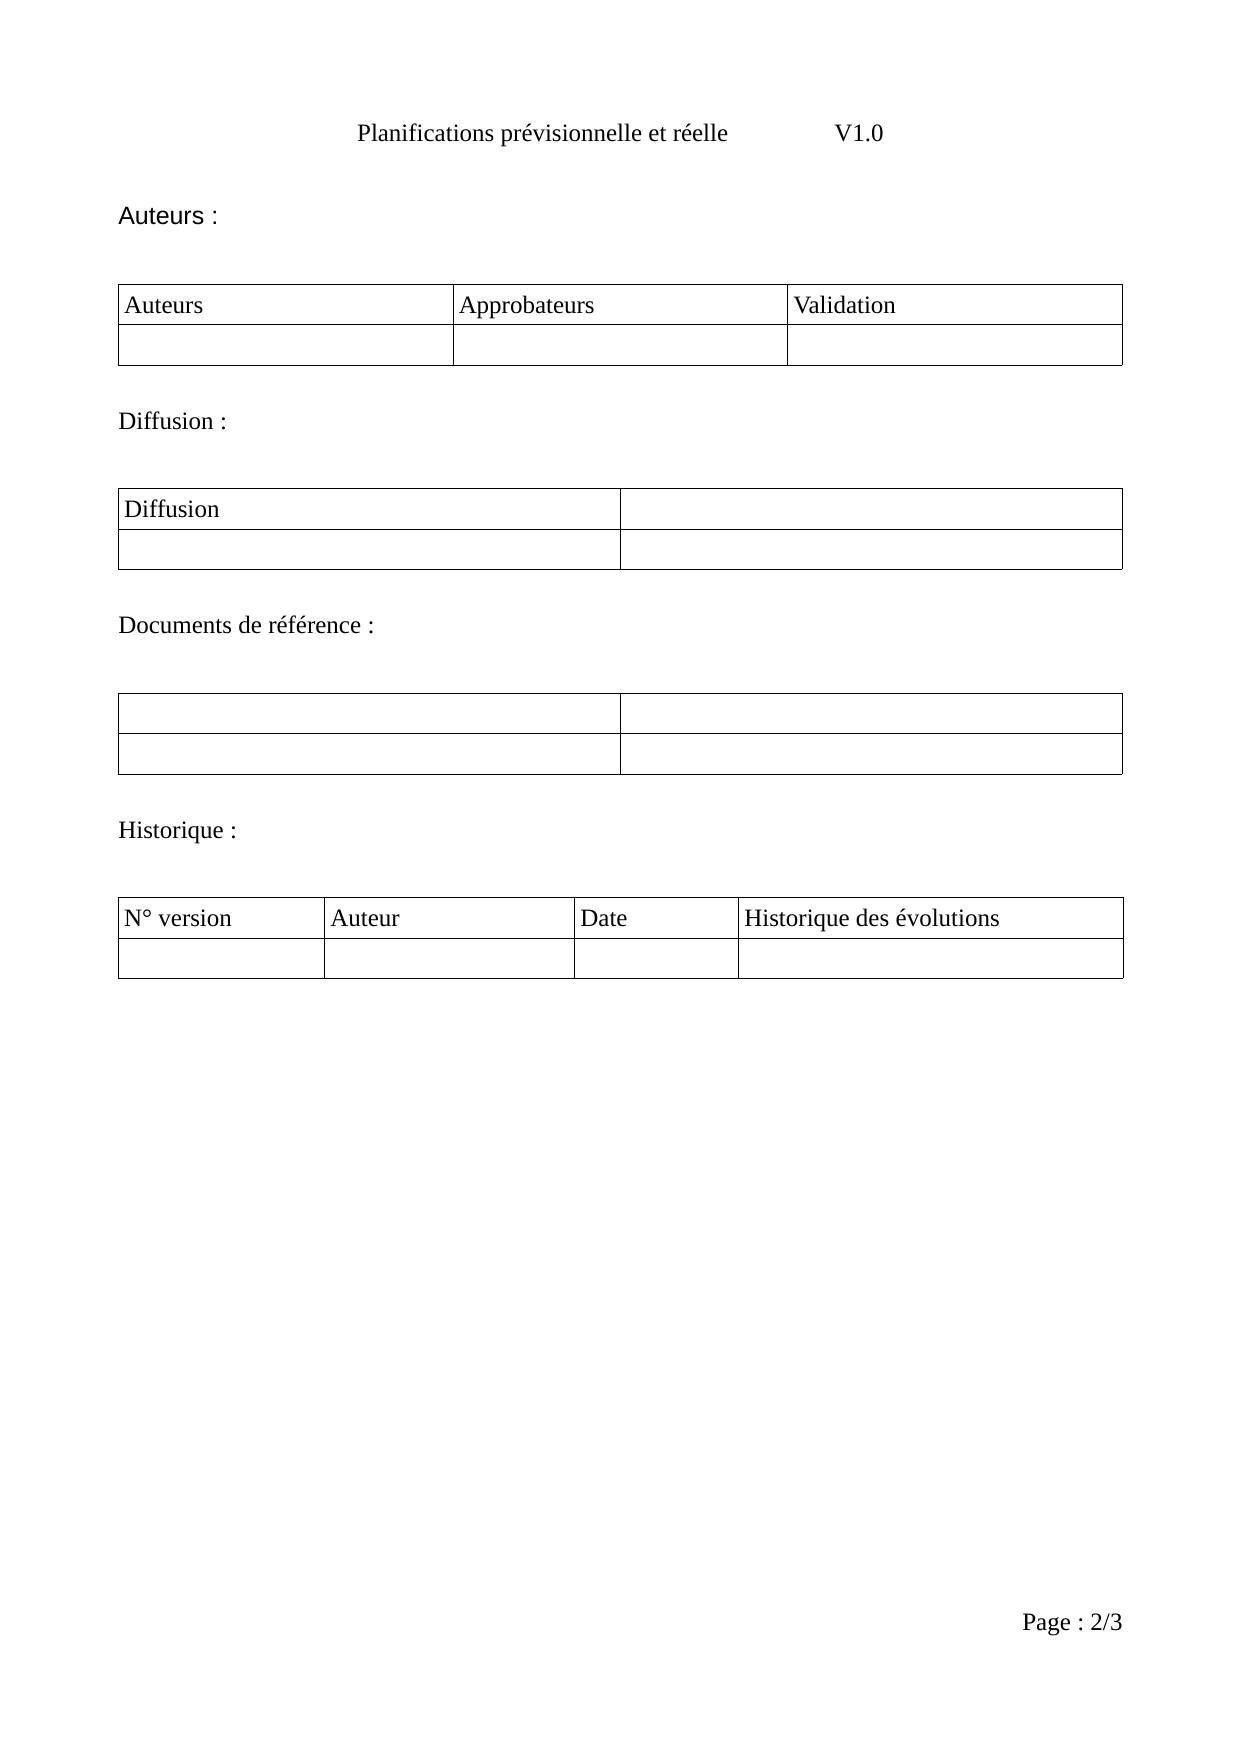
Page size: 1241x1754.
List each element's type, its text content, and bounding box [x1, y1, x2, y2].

table_cell [621, 530, 1122, 569]
table_header [621, 694, 1122, 733]
table_cell [454, 325, 787, 364]
table_header Diffusion [119, 489, 620, 529]
table_header [621, 489, 1122, 529]
table_header N° version [119, 898, 324, 938]
table_cell [788, 325, 1122, 364]
table_cell [119, 530, 620, 569]
table_cell [119, 939, 324, 978]
table_header [119, 694, 620, 733]
text Historique : [118, 815, 1122, 843]
table_header Auteurs [119, 285, 453, 324]
table_cell [739, 939, 1123, 978]
subtitle Auteurs : [118, 201, 1122, 230]
table_cell [325, 939, 574, 978]
table_cell [621, 734, 1122, 773]
table_cell [119, 734, 620, 773]
table_header Historique des évolutions [739, 898, 1123, 938]
table_header Auteur [325, 898, 574, 938]
text Diffusion : [118, 406, 1122, 434]
table_header Date [575, 898, 738, 938]
table_header Approbateurs [454, 285, 787, 324]
table_header Validation [788, 285, 1122, 324]
table_cell [119, 325, 453, 364]
table_cell [575, 939, 738, 978]
text Documents de référence : [118, 610, 1122, 639]
